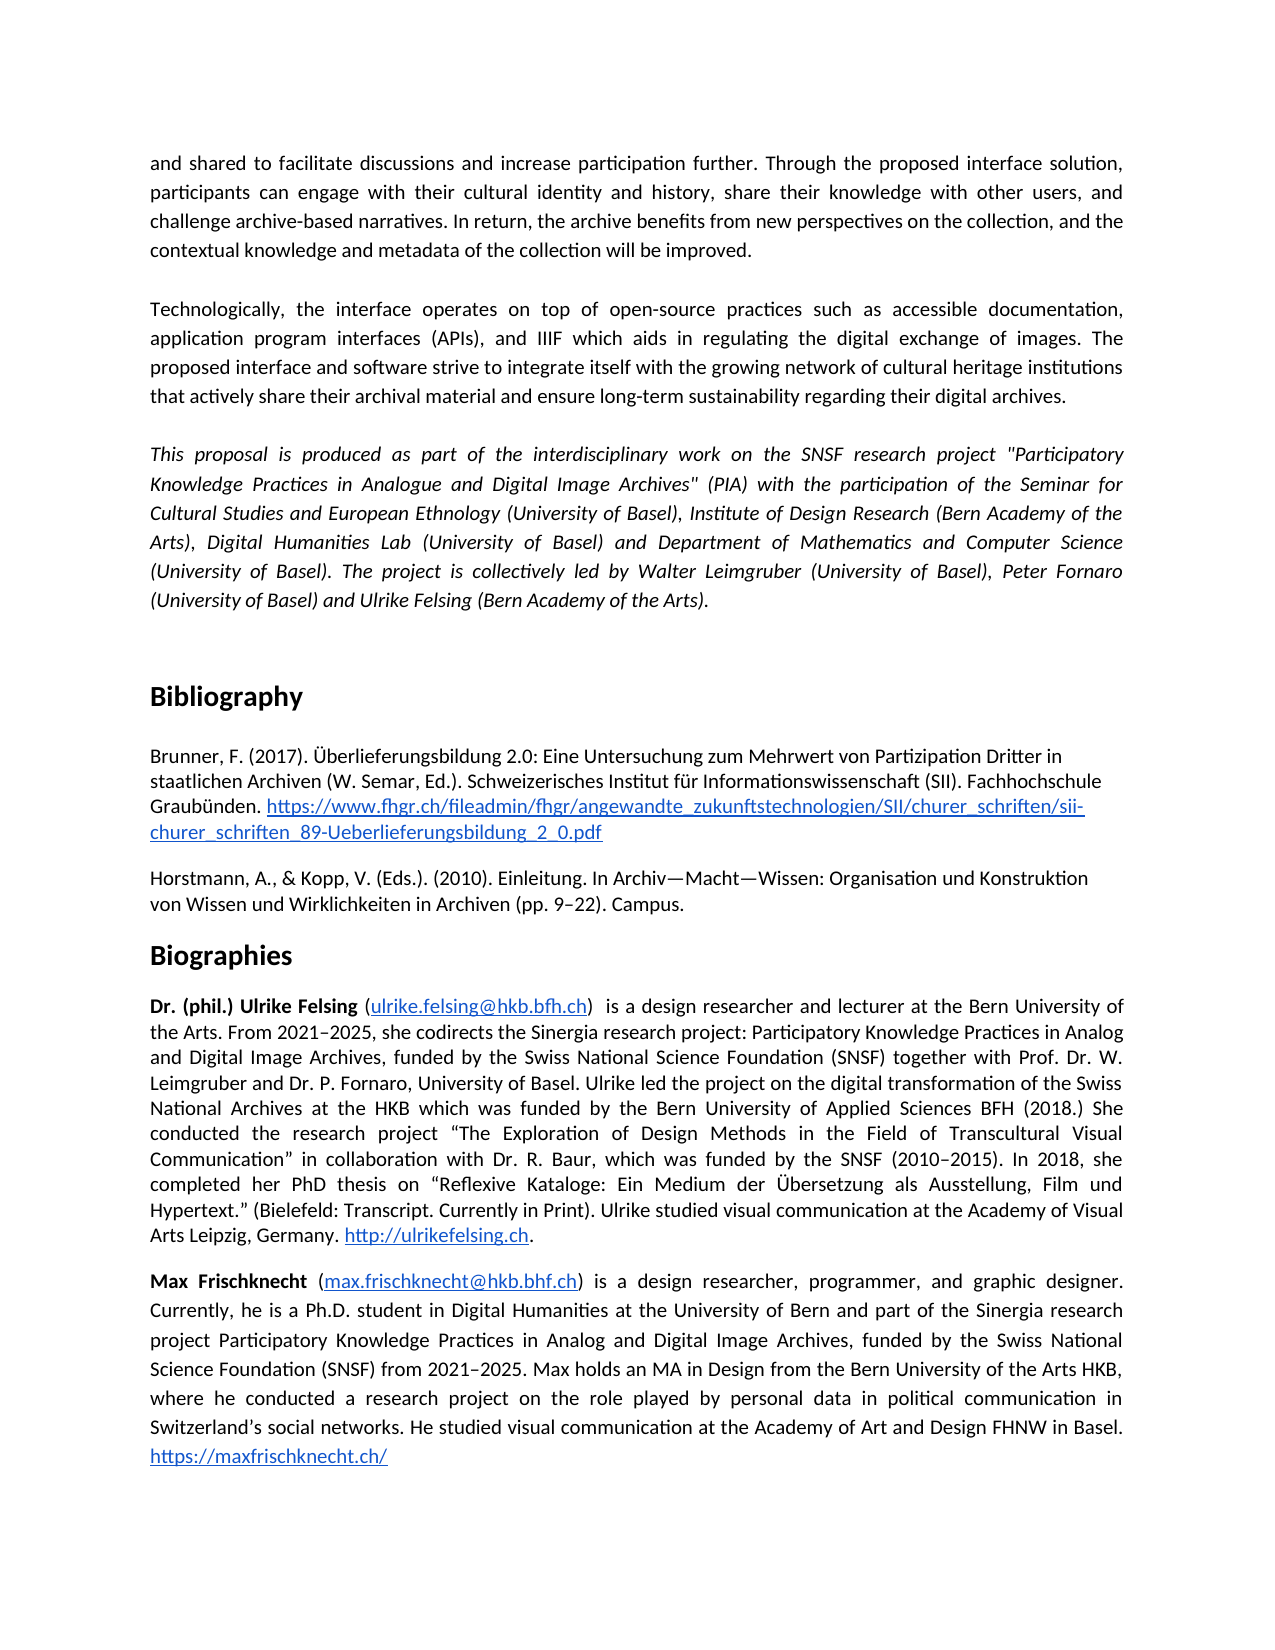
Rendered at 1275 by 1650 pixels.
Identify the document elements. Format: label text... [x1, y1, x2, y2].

text Horstmann, A., & Kopp, V. (Eds.). (2010). Einleitung. In Archiv—Macht—Wissen: Organisation und Konstruktion von Wissen und Wirklichkeiten in Archiven (pp. 9–22). Campus. [150, 865, 1125, 916]
subtitle Bibliography [150, 678, 1125, 714]
text Dr. (phil.) Ulrike Felsing (ulrike.felsing@hkb.bfh.ch) is a design researcher and lecturer at the Bern University of the Arts. From 2021–2025, she codirects the Sinergia research project: Participatory Knowledge Practices in Analog and Digital Image Archives, funded by the Swiss National Science Foundation (SNSF) together with Prof. Dr. W. Leimgruber and Dr. P. Fornaro, University of Basel. Ulrike led the project on the digital transformation of the Swiss National Archives at the HKB which was funded by the Bern University of Applied Sciences BFH (2018.) She conducted the research project “The Exploration of Design Methods in the Field of Transcultural Visual Communication” in collaboration with Dr. R. Baur, which was funded by the SNSF (2010–2015). In 2018, she completed her PhD thesis on “Reflexive Kataloge: Ein Medium der Übersetzung als Ausstellung, Film und Hypertext.” (Bielefeld: Transcript. Currently in Print). Ulrike studied visual communication at the Academy of Visual Arts Leipzig, Germany. http://ulrikefelsing.ch. [150, 993, 1125, 1248]
text Technologically, the interface operates on top of open-source practices such as accessible documentation, application program interfaces (APIs), and IIIF which aids in regulating the digital exchange of images. The proposed interface and software strive to integrate itself with the growing network of cultural heritage institutions that actively share their archival material and ensure long-term sustainability regarding their digital archives. [150, 296, 1125, 409]
subtitle Biographies [150, 937, 1125, 973]
text This proposal is produced as part of the interdisciplinary work on the SNSF research project "Participatory Knowledge Practices in Analogue and Digital Image Archives" (PIA) with the participation of the Seminar for Cultural Studies and European Ethnology (University of Basel), Institute of Design Research (Bern Academy of the Arts), Digital Humanities Lab (University of Basel) and Department of Mathematics and Computer Science (University of Basel). The project is collectively led by Walter Leimgruber (University of Basel), Peter Fornaro (University of Basel) and Ulrike Felsing (Bern Academy of the Arts). [150, 442, 1125, 613]
text Brunner, F. (2017). Überlieferungsbildung 2.0: Eine Untersuchung zum Mehrwert von Partizipation Dritter in staatlichen Archiven (W. Semar, Ed.). Schweizerisches Institut für Informationswissenschaft (SII). Fachhochschule Graubünden. https://www.fhgr.ch/fileadmin/fhgr/angewandte_zukunftstechnologien/SII/churer_schriften/sii-churer_schriften_89-Ueberlieferungsbildung_2_0.pdf [150, 743, 1125, 844]
text Max Frischknecht (max.frischknecht@hkb.bhf.ch) is a design researcher, programmer, and graphic designer. Currently, he is a Ph.D. student in Digital Humanities at the University of Bern and part of the Sinergia research project Participatory Knowledge Practices in Analog and Digital Image Archives, funded by the Swiss National Science Foundation (SNSF) from 2021–2025. Max holds an MA in Design from the Bern University of the Arts HKB, where he conducted a research project on the role played by personal data in political communication in Switzerland’s social networks. He studied visual communication at the Academy of Art and Design FHNW in Basel. https://maxfrischknecht.ch/ [150, 1268, 1125, 1469]
text and shared to facilitate discussions and increase participation further. Through the proposed interface solution, participants can engage with their cultural identity and history, share their knowledge with other users, and challenge archive-based narratives. In return, the archive benefits from new perspectives on the collection, and the contextual knowledge and metadata of the collection will be improved. [150, 150, 1125, 263]
